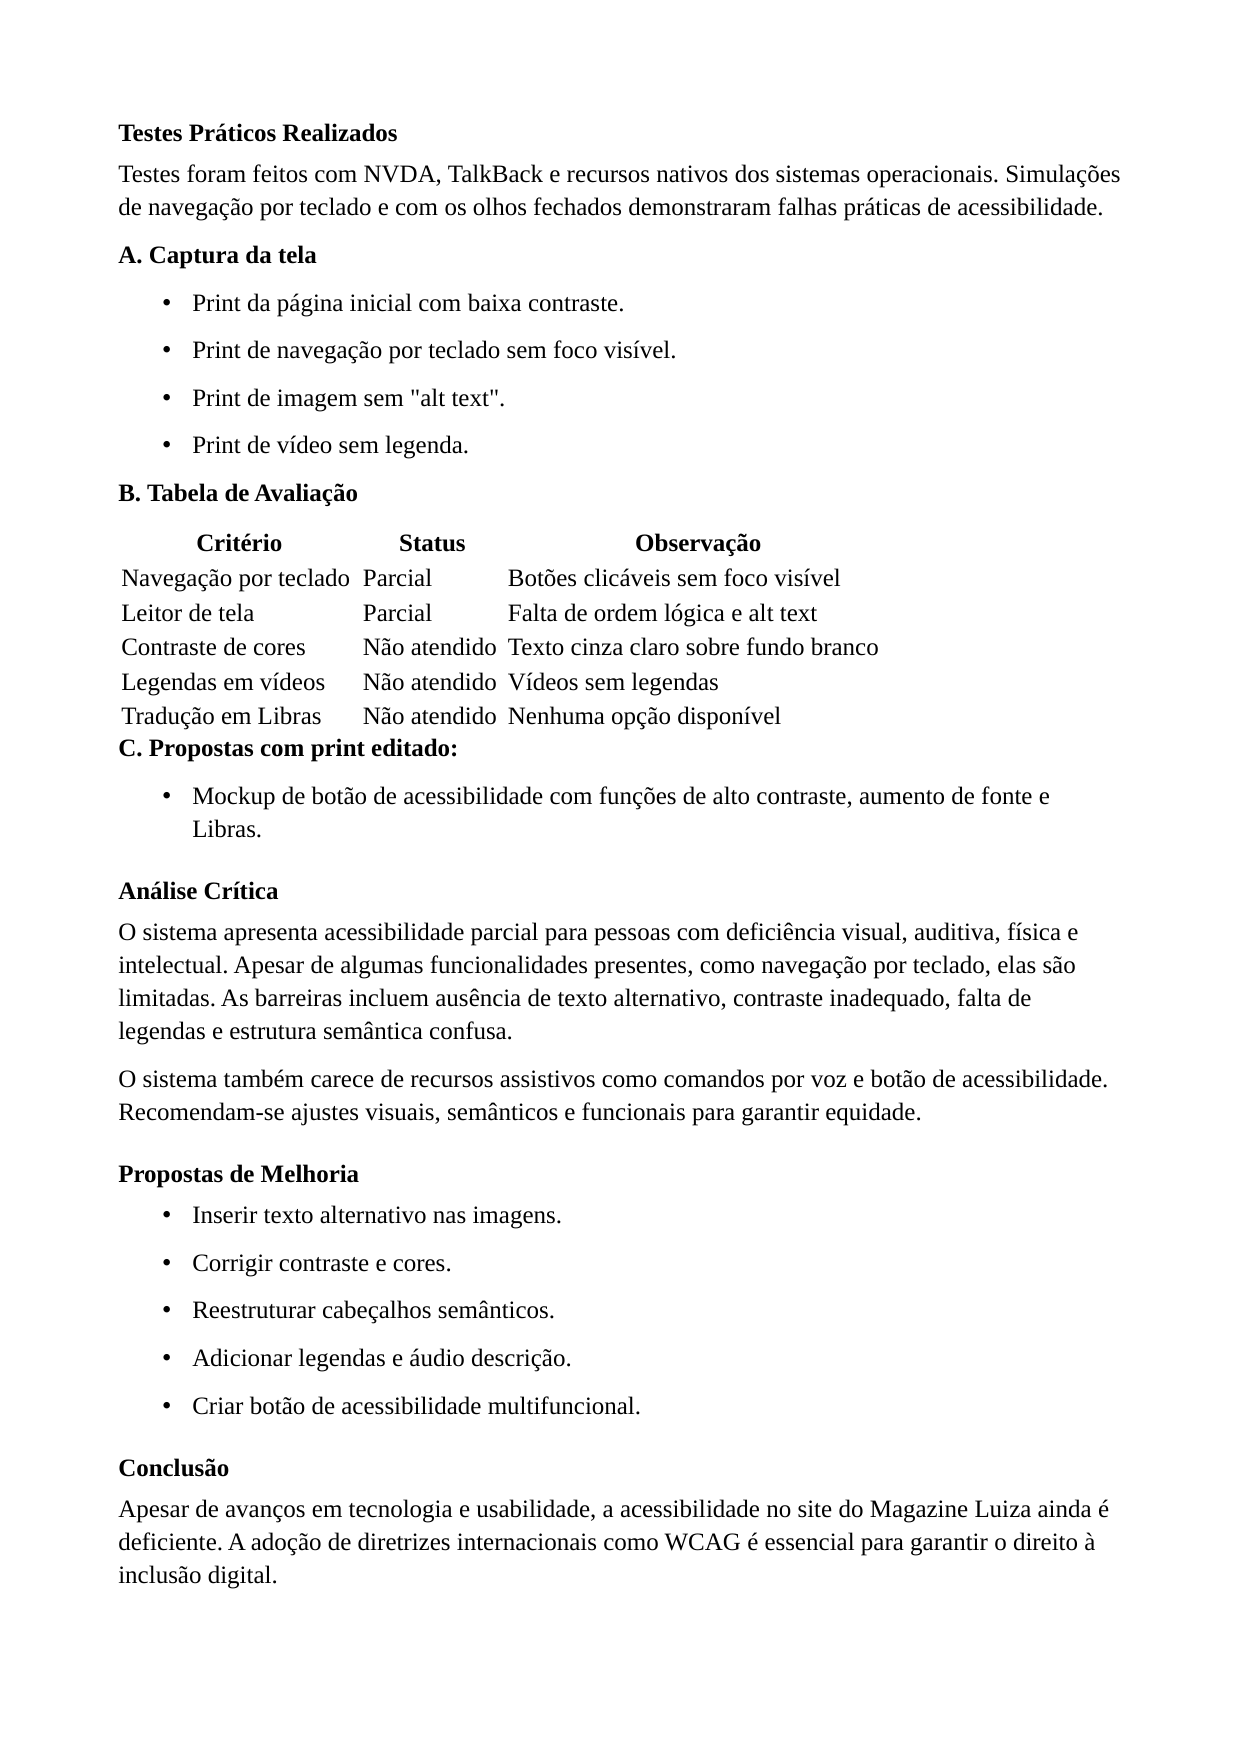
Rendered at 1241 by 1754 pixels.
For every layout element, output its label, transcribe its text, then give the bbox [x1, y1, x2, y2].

table_cell Parcial [360, 560, 505, 595]
table_header Status [360, 526, 505, 560]
text Testes foram feitos com NVDA, TalkBack e recursos nativos dos sistemas operacionais. Simulações de navegação por teclado e com os olhos fechados demonstraram falhas práticas de acessibilidade. [118, 159, 1122, 221]
table_header Observação [505, 526, 892, 560]
table_cell Tradução em Libras [118, 699, 360, 733]
table_cell Legendas em vídeos [118, 664, 360, 698]
list Mockup de botão de acessibilidade com funções de alto contraste, aumento de fonte e Libras. [162, 781, 1122, 842]
list Print de vídeo sem legenda. [162, 430, 1122, 459]
table_cell Não atendido [360, 629, 505, 664]
list Criar botão de acessibilidade multifuncional. [162, 1391, 1122, 1419]
list Inserir texto alternativo nas imagens. [162, 1200, 1122, 1229]
subtitle Análise Crítica [118, 876, 1122, 905]
text C. Propostas com print editado: [118, 733, 1122, 762]
table_cell Botões clicáveis sem foco visível [505, 560, 892, 595]
subtitle Conclusão [118, 1453, 1122, 1482]
list Print de imagem sem "alt text". [162, 383, 1122, 412]
table_header Critério [118, 526, 360, 560]
table_cell Texto cinza claro sobre fundo branco [505, 629, 892, 664]
text A. Captura da tela [118, 240, 1122, 269]
text O sistema apresenta acessibilidade parcial para pessoas com deficiência visual, auditiva, física e intelectual. Apesar de algumas funcionalidades presentes, como navegação por teclado, elas são limitadas. As barreiras incluem ausência de texto alternativo, contraste inadequado, falta de legendas e estrutura semântica confusa. [118, 917, 1122, 1045]
table_cell Navegação por teclado [118, 560, 360, 595]
list Adicionar legendas e áudio descrição. [162, 1343, 1122, 1372]
table_cell Não atendido [360, 699, 505, 733]
list Print da página inicial com baixa contraste. [162, 288, 1122, 316]
table_cell Nenhuma opção disponível [505, 699, 892, 733]
subtitle Propostas de Melhoria [118, 1159, 1122, 1188]
text B. Tabela de Avaliação [118, 478, 1122, 507]
table_cell Vídeos sem legendas [505, 664, 892, 698]
text O sistema também carece de recursos assistivos como comandos por voz e botão de acessibilidade. Recomendam-se ajustes visuais, semânticos e funcionais para garantir equidade. [118, 1064, 1122, 1126]
table_cell Não atendido [360, 664, 505, 698]
table_cell Parcial [360, 595, 505, 629]
table_cell Contraste de cores [118, 629, 360, 664]
list Reestruturar cabeçalhos semânticos. [162, 1296, 1122, 1324]
table_cell Falta de ordem lógica e alt text [505, 595, 892, 629]
list Print de navegação por teclado sem foco visível. [162, 335, 1122, 364]
list Corrigir contraste e cores. [162, 1248, 1122, 1277]
text Apesar de avanços em tecnologia e usabilidade, a acessibilidade no site do Magazine Luiza ainda é deficiente. A adoção de diretrizes internacionais como WCAG é essencial para garantir o direito à inclusão digital. [118, 1494, 1122, 1589]
subtitle Testes Práticos Realizados [118, 118, 1122, 147]
table_cell Leitor de tela [118, 595, 360, 629]
